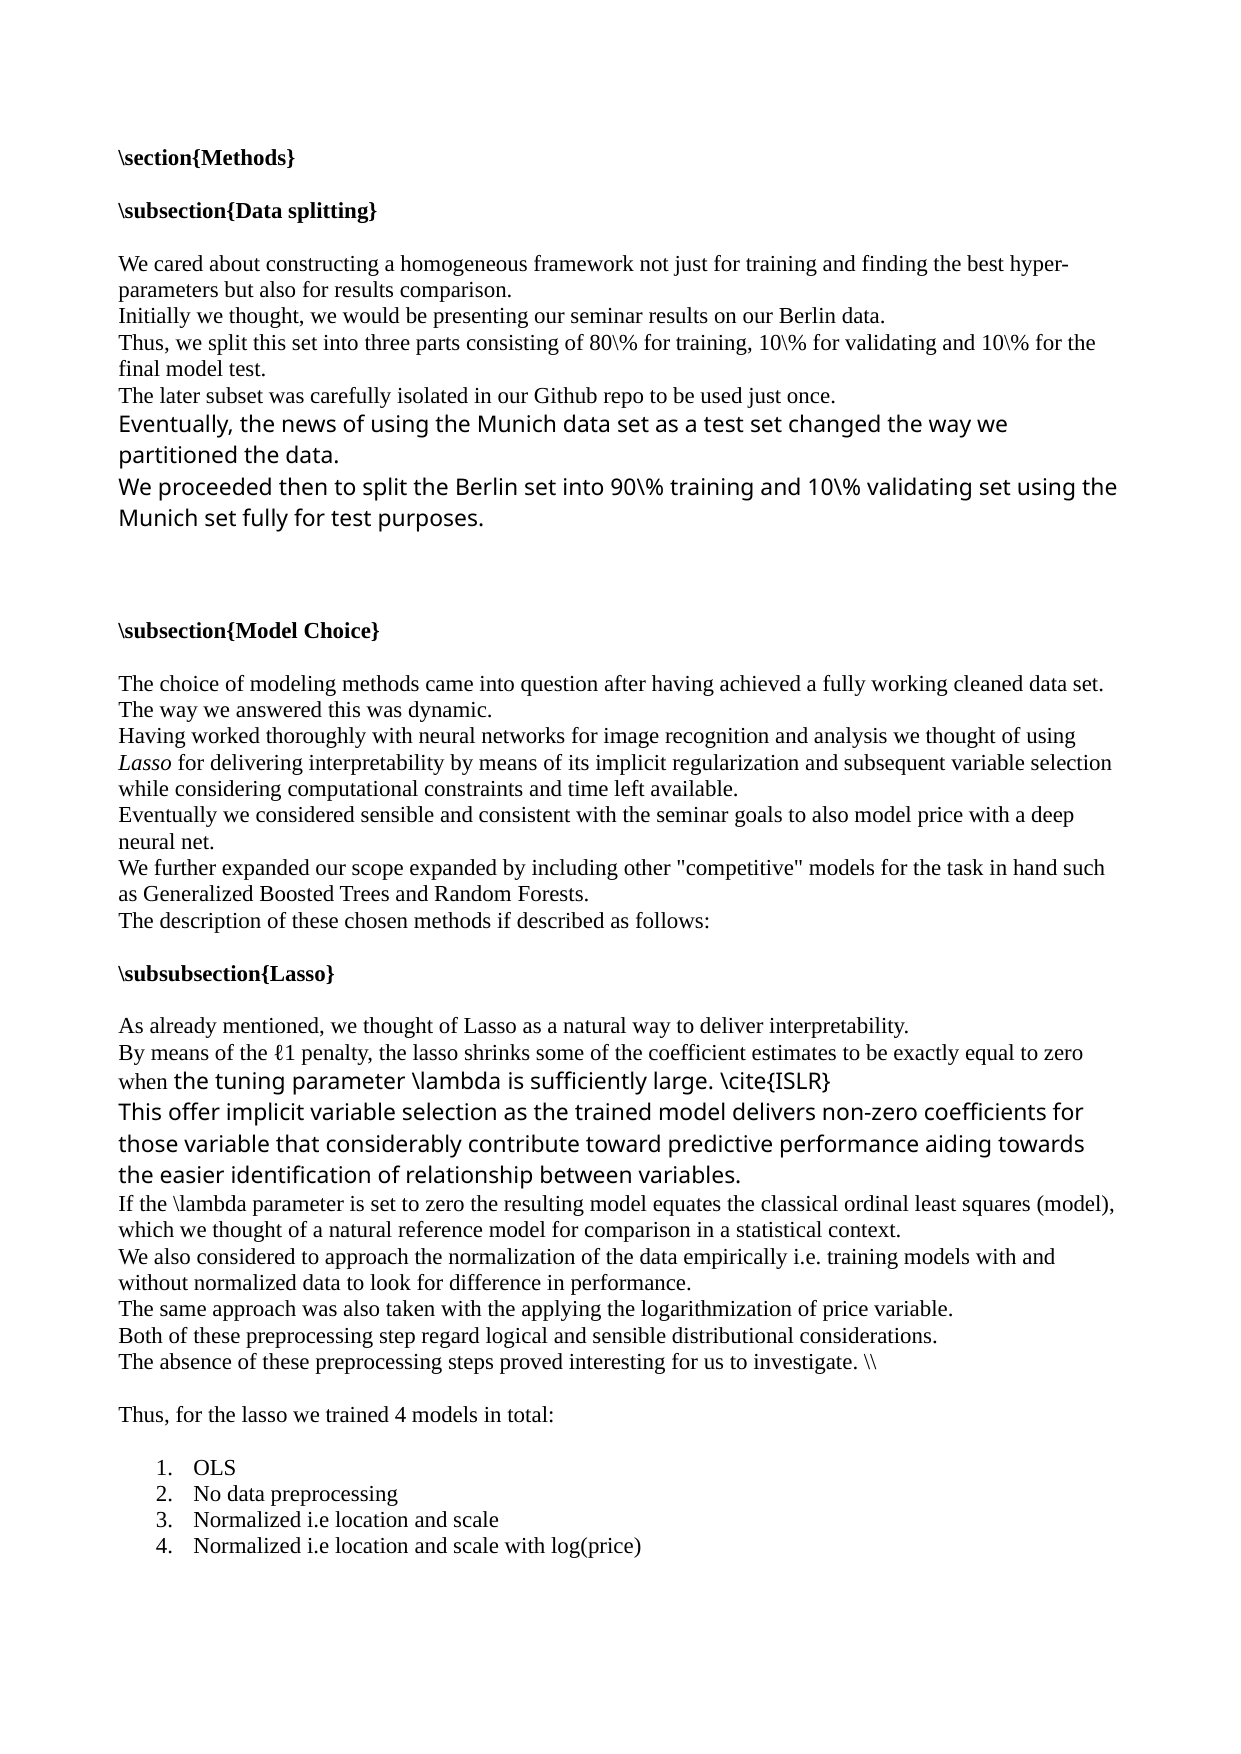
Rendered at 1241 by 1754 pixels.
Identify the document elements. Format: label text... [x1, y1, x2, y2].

list Normalized i.e location and scale with log(price) [156, 1533, 1122, 1559]
text \subsection{Model Choice} [118, 617, 1122, 643]
text We proceeded then to split the Berlin set into 90\% training and 10\% validating set using the Munich set fully for test purposes. [118, 471, 1122, 533]
text Both of these preprocessing step regard logical and sensible distributional considerations. [118, 1322, 1122, 1348]
text The absence of these preprocessing steps proved interesting for us to investigate. \\ [118, 1348, 1122, 1374]
list No data preprocessing [156, 1480, 1122, 1506]
text The description of these chosen methods if described as follows: [118, 907, 1122, 933]
list OLS [156, 1453, 1122, 1480]
text Initially we thought, we would be presenting our seminar results on our Berlin data. [118, 303, 1122, 329]
text This offer implicit variable selection as the trained model delivers non-zero coefficients for those variable that considerably contribute toward predictive performance aiding towards the easier identification of relationship between variables. [118, 1096, 1122, 1190]
text As already mentioned, we thought of Lasso as a natural way to deliver interpretability. [118, 1012, 1122, 1039]
text \subsubsection{Lasso} [118, 959, 1122, 986]
text Thus, we split this set into three parts consisting of 80\% for training, 10\% for validating and 10\% for the final model test. [118, 329, 1122, 382]
text The later subset was carefully isolated in our Github repo to be used just once. [118, 382, 1122, 408]
list Normalized i.e location and scale [156, 1506, 1122, 1533]
text \section{Methods} [118, 144, 1122, 171]
text The choice of modeling methods came into question after having achieved a fully working cleaned data set. [118, 670, 1122, 696]
text Eventually we considered sensible and consistent with the seminar goals to also model price with a deep neural net. [118, 801, 1122, 854]
text The same approach was also taken with the applying the logarithmization of price variable. [118, 1295, 1122, 1322]
text The way we answered this was dynamic. [118, 696, 1122, 722]
text We further expanded our scope expanded by including other "competitive" models for the task in hand such as Generalized Boosted Trees and Random Forests. [118, 854, 1122, 907]
text We cared about constructing a homogeneous framework not just for training and finding the best hyper-parameters but also for results comparison. [118, 250, 1122, 303]
text If the \lambda parameter is set to zero the resulting model equates the classical ordinal least squares (model), which we thought of a natural reference model for comparison in a statistical context. [118, 1190, 1122, 1243]
text Having worked thoroughly with neural networks for image recognition and analysis we thought of using Lasso for delivering interpretability by means of its implicit regularization and subsequent variable selection while considering computational constraints and time left available. [118, 722, 1122, 801]
text \subsection{Data splitting} [118, 197, 1122, 223]
text By means of the ℓ1 penalty, the lasso shrinks some of the coefficient estimates to be exactly equal to zero when the tuning parameter \lambda is sufficiently large. \cite{ISLR} [118, 1039, 1122, 1096]
text We also considered to approach the normalization of the data empirically i.e. training models with and without normalized data to look for difference in performance. [118, 1243, 1122, 1295]
text Thus, for the lasso we trained 4 models in total: [118, 1401, 1122, 1427]
text Eventually, the news of using the Munich data set as a test set changed the way we partitioned the data. [118, 408, 1122, 471]
